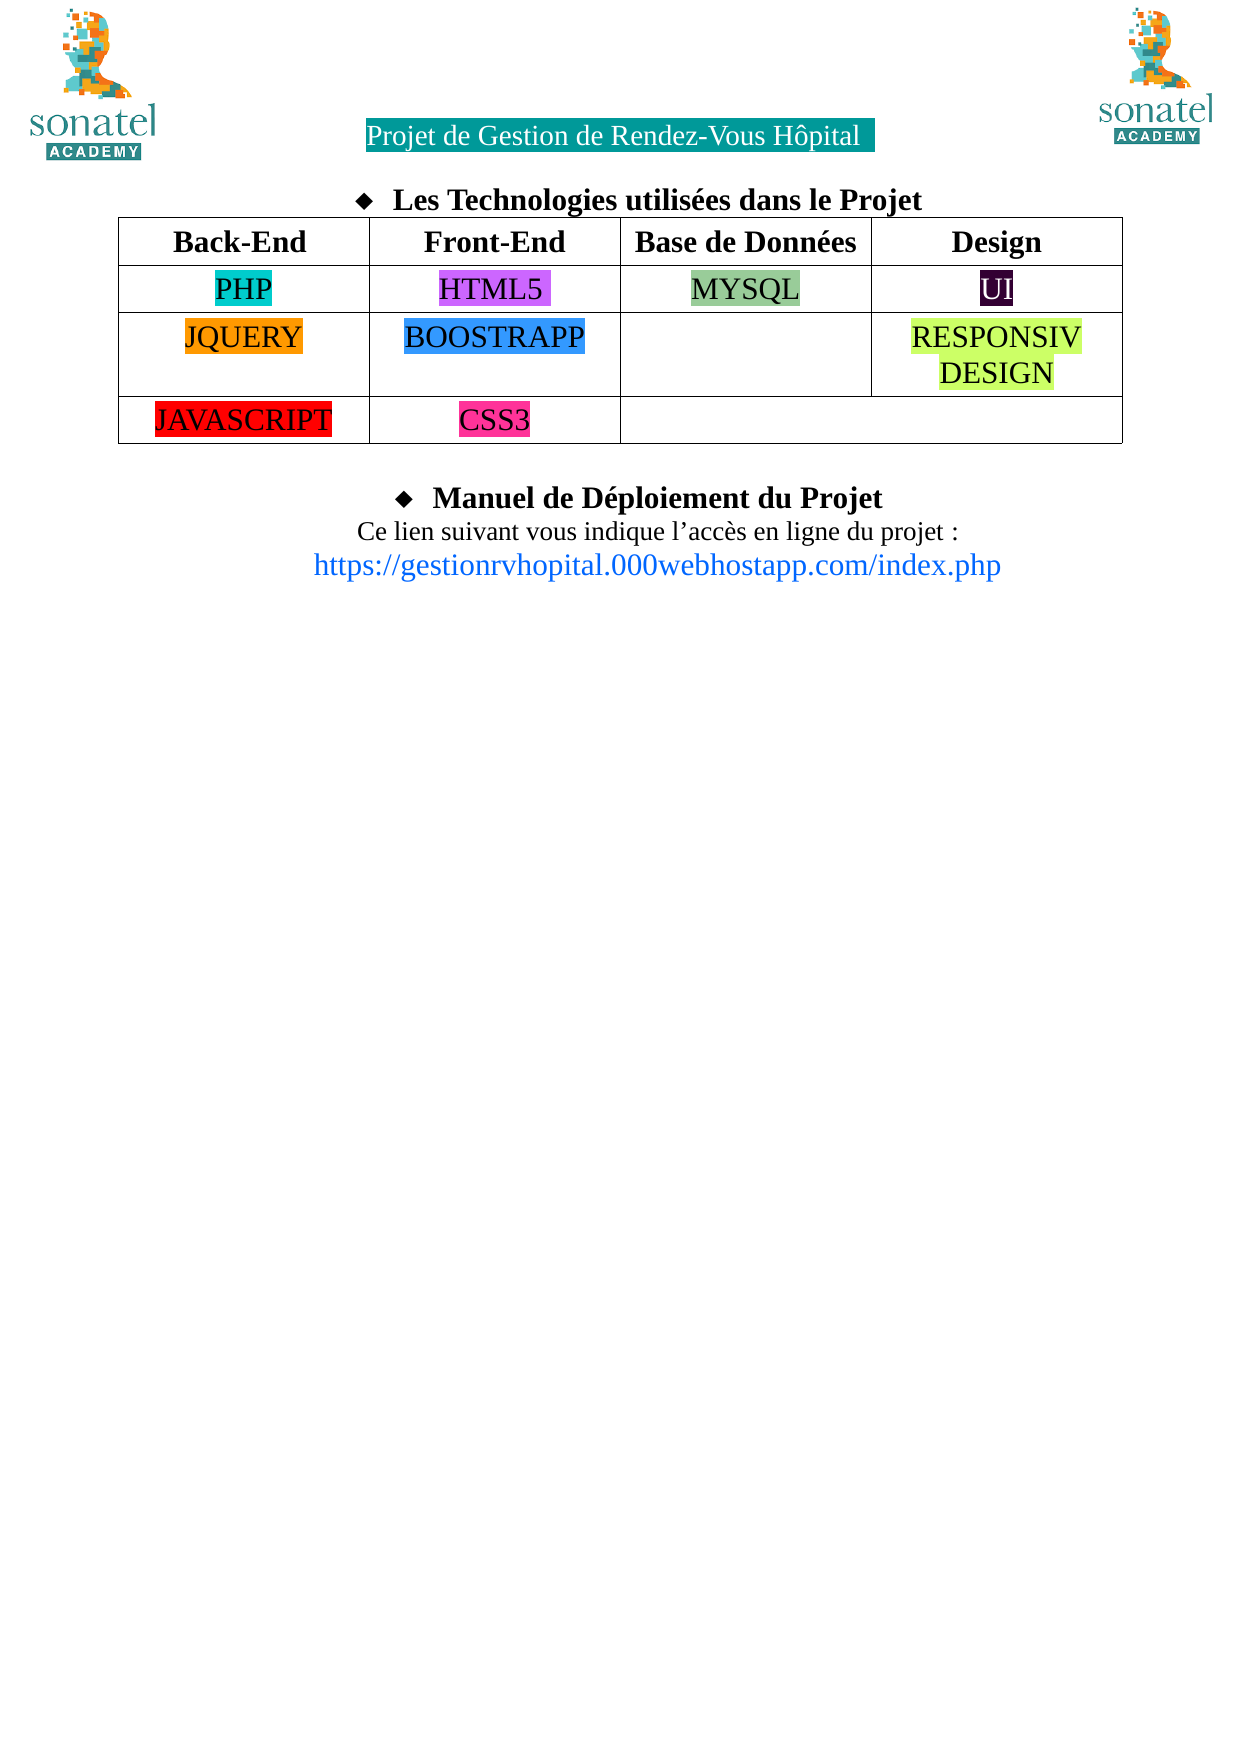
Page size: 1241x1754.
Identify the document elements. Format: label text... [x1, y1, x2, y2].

table_header Front-End [370, 218, 620, 264]
table_cell JQUERY [119, 313, 369, 396]
table_cell PHP [119, 266, 369, 312]
table_cell [621, 397, 1122, 443]
table_cell HTML5 [370, 266, 620, 312]
list Les Technologies utilisées dans le Projet [156, 181, 1122, 217]
list Manuel de Déploiement du Projet [156, 479, 1122, 515]
table_cell [621, 313, 871, 396]
table_cell RESPONSIV DESIGN [872, 313, 1122, 396]
table_cell BOOSTRAPP [370, 313, 620, 396]
table_cell JAVASCRIPT [119, 397, 369, 443]
picture [3, 0, 187, 169]
table_header Back-End [119, 218, 369, 264]
table_cell MYSQL [621, 266, 871, 312]
table_cell UI [872, 266, 1122, 312]
picture [1075, 0, 1240, 152]
table_header Base de Données [621, 218, 871, 264]
table_cell CSS3 [370, 397, 620, 443]
table_header Design [872, 218, 1122, 264]
list Ce lien suivant vous indique l’accès en ligne du projet : https://gestionrvhopital.000webhostapp.com/index.php [156, 515, 1122, 612]
